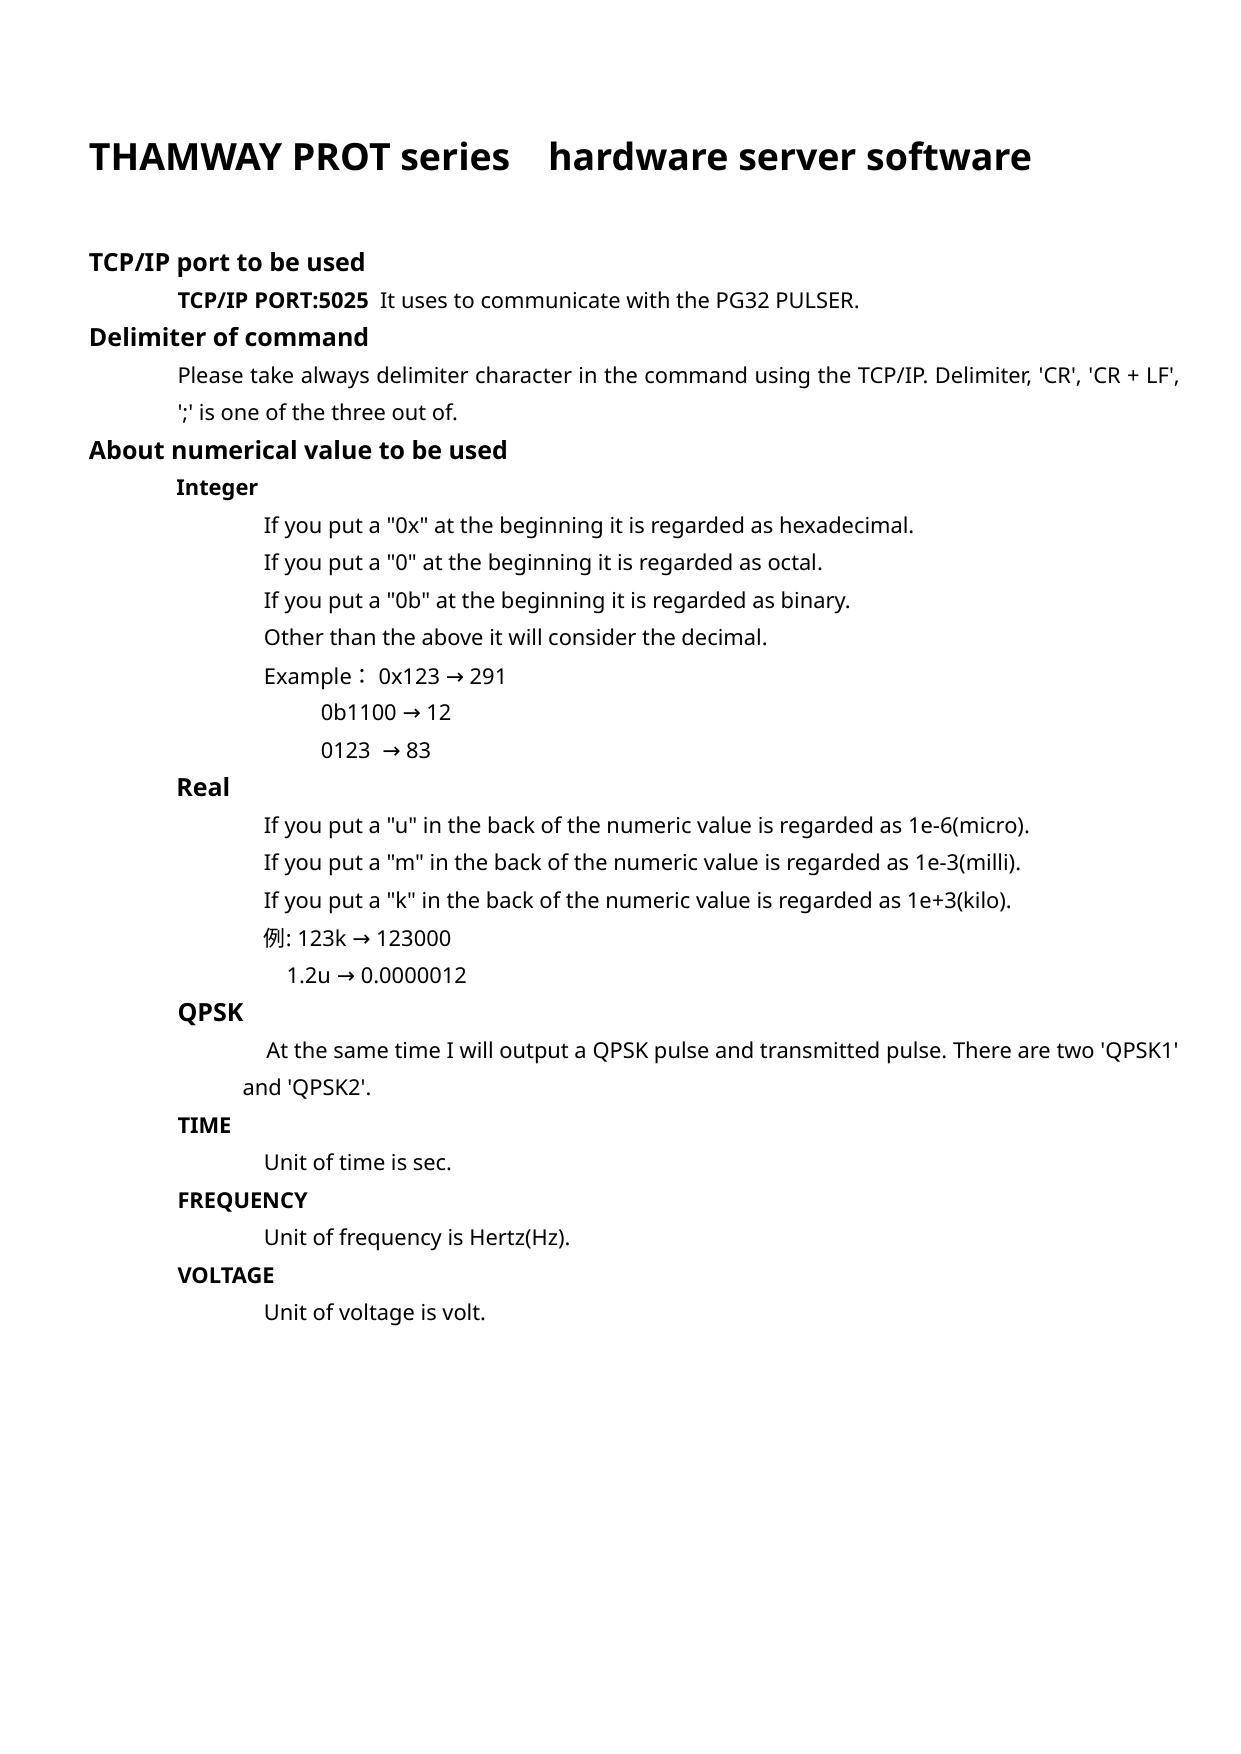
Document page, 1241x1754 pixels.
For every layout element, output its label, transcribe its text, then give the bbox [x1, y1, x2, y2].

text VOLTAGE [89, 1256, 1181, 1293]
text If you put a "u" in the back of the numeric value is regarded as 1e-6(micro). [89, 806, 1181, 843]
text Unit of voltage is volt. [89, 1293, 1181, 1331]
text Delimiter of command [89, 318, 1181, 356]
text 1.2u → 0.0000012 [89, 956, 1181, 993]
text 0b1100 → 12 [89, 693, 1181, 731]
text Other than the above it will consider the decimal. [89, 618, 1181, 656]
text If you put a "0" at the beginning it is regarded as octal. [89, 543, 1181, 581]
text If you put a "m" in the back of the numeric value is regarded as 1e-3(milli). [89, 843, 1181, 881]
text Unit of frequency is Hertz(Hz). [89, 1218, 1181, 1256]
text Please take always delimiter character in the command using the TCP/IP. Delimiter, 'CR', 'CR + LF', ';' is one of the three out of. [89, 356, 1181, 431]
text Example： 0x123 → 291 [89, 656, 1181, 693]
text 例: 123k → 123000 [89, 918, 1181, 956]
text FREQUENCY [89, 1181, 1181, 1218]
text At the same time I will output a QPSK pulse and transmitted pulse. There are two 'QPSK1' and 'QPSK2'. [89, 1031, 1181, 1106]
text If you put a "0x" at the beginning it is regarded as hexadecimal. [89, 506, 1181, 543]
text TCP/IP port to be used [89, 243, 1181, 281]
subtitle THAMWAY PROT series hardware server software [89, 118, 1181, 193]
text Real [89, 768, 1181, 806]
text 0123 → 83 [89, 731, 1181, 768]
text If you put a "0b" at the beginning it is regarded as binary. [89, 581, 1181, 618]
text If you put a "k" in the back of the numeric value is regarded as 1e+3(kilo). [89, 881, 1181, 918]
text Unit of time is sec. [89, 1143, 1181, 1181]
text TCP/IP PORT:5025 It uses to communicate with the PG32 PULSER. [89, 281, 1181, 318]
text QPSK [89, 993, 1181, 1031]
text Integer [89, 468, 1181, 506]
text About numerical value to be used [89, 431, 1181, 468]
text TIME [89, 1106, 1181, 1143]
